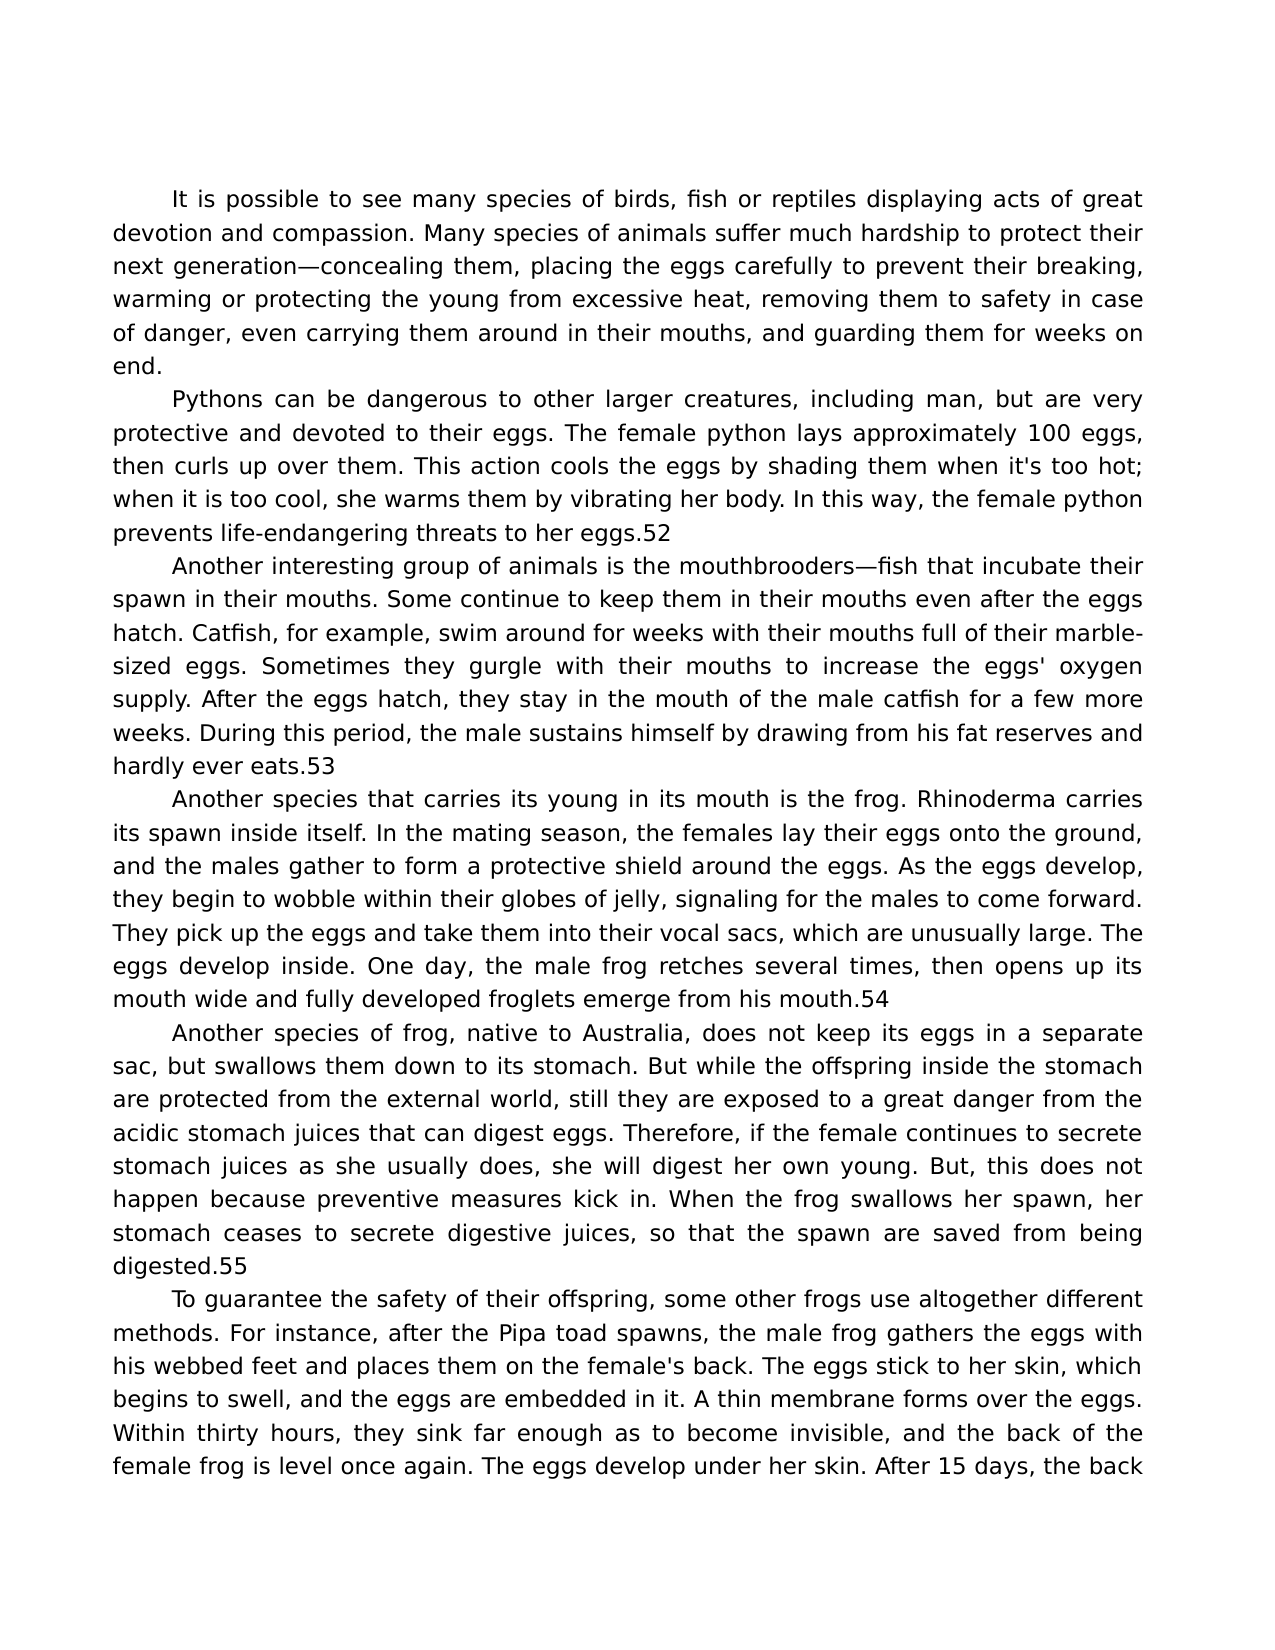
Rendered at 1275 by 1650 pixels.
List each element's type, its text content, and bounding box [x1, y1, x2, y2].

text To guarantee the safety of their offspring, some other frogs use altogether different methods. For instance, after the Pipa toad spawns, the male frog gathers the eggs with his webbed feet and places them on the female's back. The eggs stick to her skin, which begins to swell, and the eggs are embedded in it. A thin membrane forms over the eggs. Within thirty hours, they sink far enough as to become invisible, and the back of the female frog is level once again. The eggs develop under her skin. After 15 days, the back [112, 1281, 1145, 1481]
text Another interesting group of animals is the mouthbrooders—fish that incubate their spawn in their mouths. Some continue to keep them in their mouths even after the eggs hatch. Catfish, for example, swim around for weeks with their mouths full of their marble-sized eggs. Sometimes they gurgle with their mouths to increase the eggs' oxygen supply. After the eggs hatch, they stay in the mouth of the male catfish for a few more weeks. During this period, the male sustains himself by drawing from his fat reserves and hardly ever eats.53 [112, 548, 1145, 781]
text Pythons can be dangerous to other larger creatures, including man, but are very protective and devoted to their eggs. The female python lays approximately 100 eggs, then curls up over them. This action cools the eggs by shading them when it's too hot; when it is too cool, she warms them by vibrating her body. In this way, the female python prevents life-endangering threats to her eggs.52 [112, 381, 1145, 548]
text Another species that carries its young in its mouth is the frog. Rhinoderma carries its spawn inside itself. In the mating season, the females lay their eggs onto the ground, and the males gather to form a protective shield around the eggs. As the eggs develop, they begin to wobble within their globes of jelly, signaling for the males to come forward. They pick up the eggs and take them into their vocal sacs, which are unusually large. The eggs develop inside. One day, the male frog retches several times, then opens up its mouth wide and fully developed froglets emerge from his mouth.54 [112, 781, 1145, 1014]
text It is possible to see many species of birds, fish or reptiles displaying acts of great devotion and compassion. Many species of animals suffer much hardship to protect their next generation—concealing them, placing the eggs carefully to prevent their breaking, warming or protecting the young from excessive heat, removing them to safety in case of danger, even carrying them around in their mouths, and guarding them for weeks on end. [112, 181, 1145, 381]
text Another species of frog, native to Australia, does not keep its eggs in a separate sac, but swallows them down to its stomach. But while the offspring inside the stomach are protected from the external world, still they are exposed to a great danger from the acidic stomach juices that can digest eggs. Therefore, if the female continues to secrete stomach juices as she usually does, she will digest her own young. But, this does not happen because preventive measures kick in. When the frog swallows her spawn, her stomach ceases to secrete digestive juices, so that the spawn are saved from being digested.55 [112, 1014, 1145, 1281]
